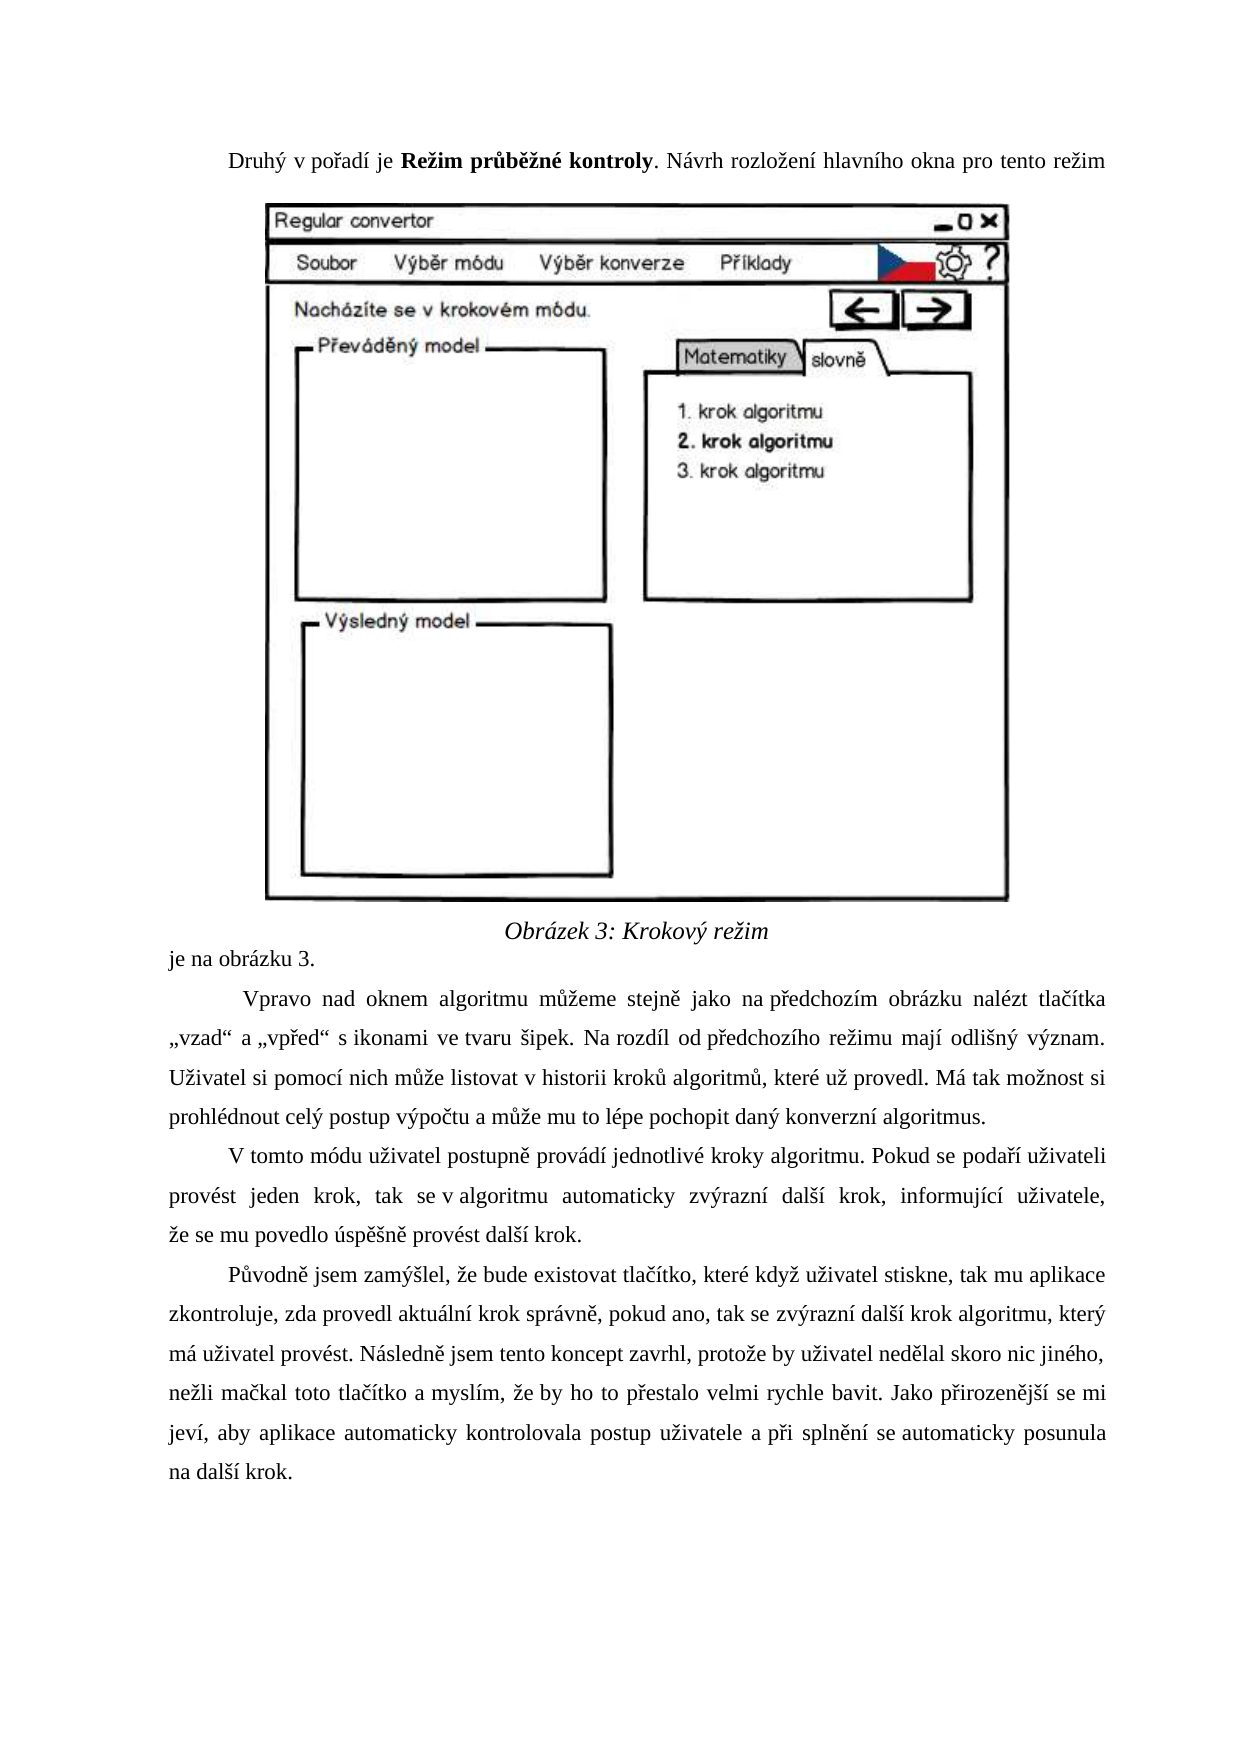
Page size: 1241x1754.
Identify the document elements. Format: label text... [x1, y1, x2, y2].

picture [265, 203, 1011, 902]
text Původně jsem zamýšlel, že bude existovat tlačítko, které když uživatel stiskne, tak mu aplikace zkontroluje, zda provedl aktuální krok správně, pokud ano, tak se zvýrazní další krok algoritmu, který má uživatel provést. Následně jsem tento koncept zavrhl, protože by uživatel nedělal skoro nic jiného, nežli mačkal toto tlačítko a myslím, že by ho to přestalo velmi rychle bavit. Jako přirozenější se mi jeví, aby aplikace automaticky kontrolovala postup uživatele a při splnění se automaticky posunula na další krok. [169, 1261, 1106, 1485]
text V tomto módu uživatel postupně provádí jednotlivé kroky algoritmu. Pokud se podaří uživateli provést jeden krok, tak se v algoritmu automaticky zvýrazní další krok, informující uživatele, že se mu povedlo úspěšně provést další krok. [169, 1143, 1106, 1248]
text Obrázek 3: Krokový režim [265, 902, 1010, 945]
text Druhý v pořadí je Režim průběžné kontroly. Návrh rozložení hlavního okna pro tento režim je na obrázku 3. [169, 148, 1106, 972]
text Vpravo nad oknem algoritmu můžeme stejně jako na předchozím obrázku nalézt tlačítka „vzad“ a „vpřed“ s ikonami ve tvaru šipek. Na rozdíl od předchozího režimu mají odlišný význam. Uživatel si pomocí nich může listovat v historii kroků algoritmů, které už provedl. Má tak možnost si prohlédnout celý postup výpočtu a může mu to lépe pochopit daný konverzní algoritmus. [169, 985, 1106, 1129]
